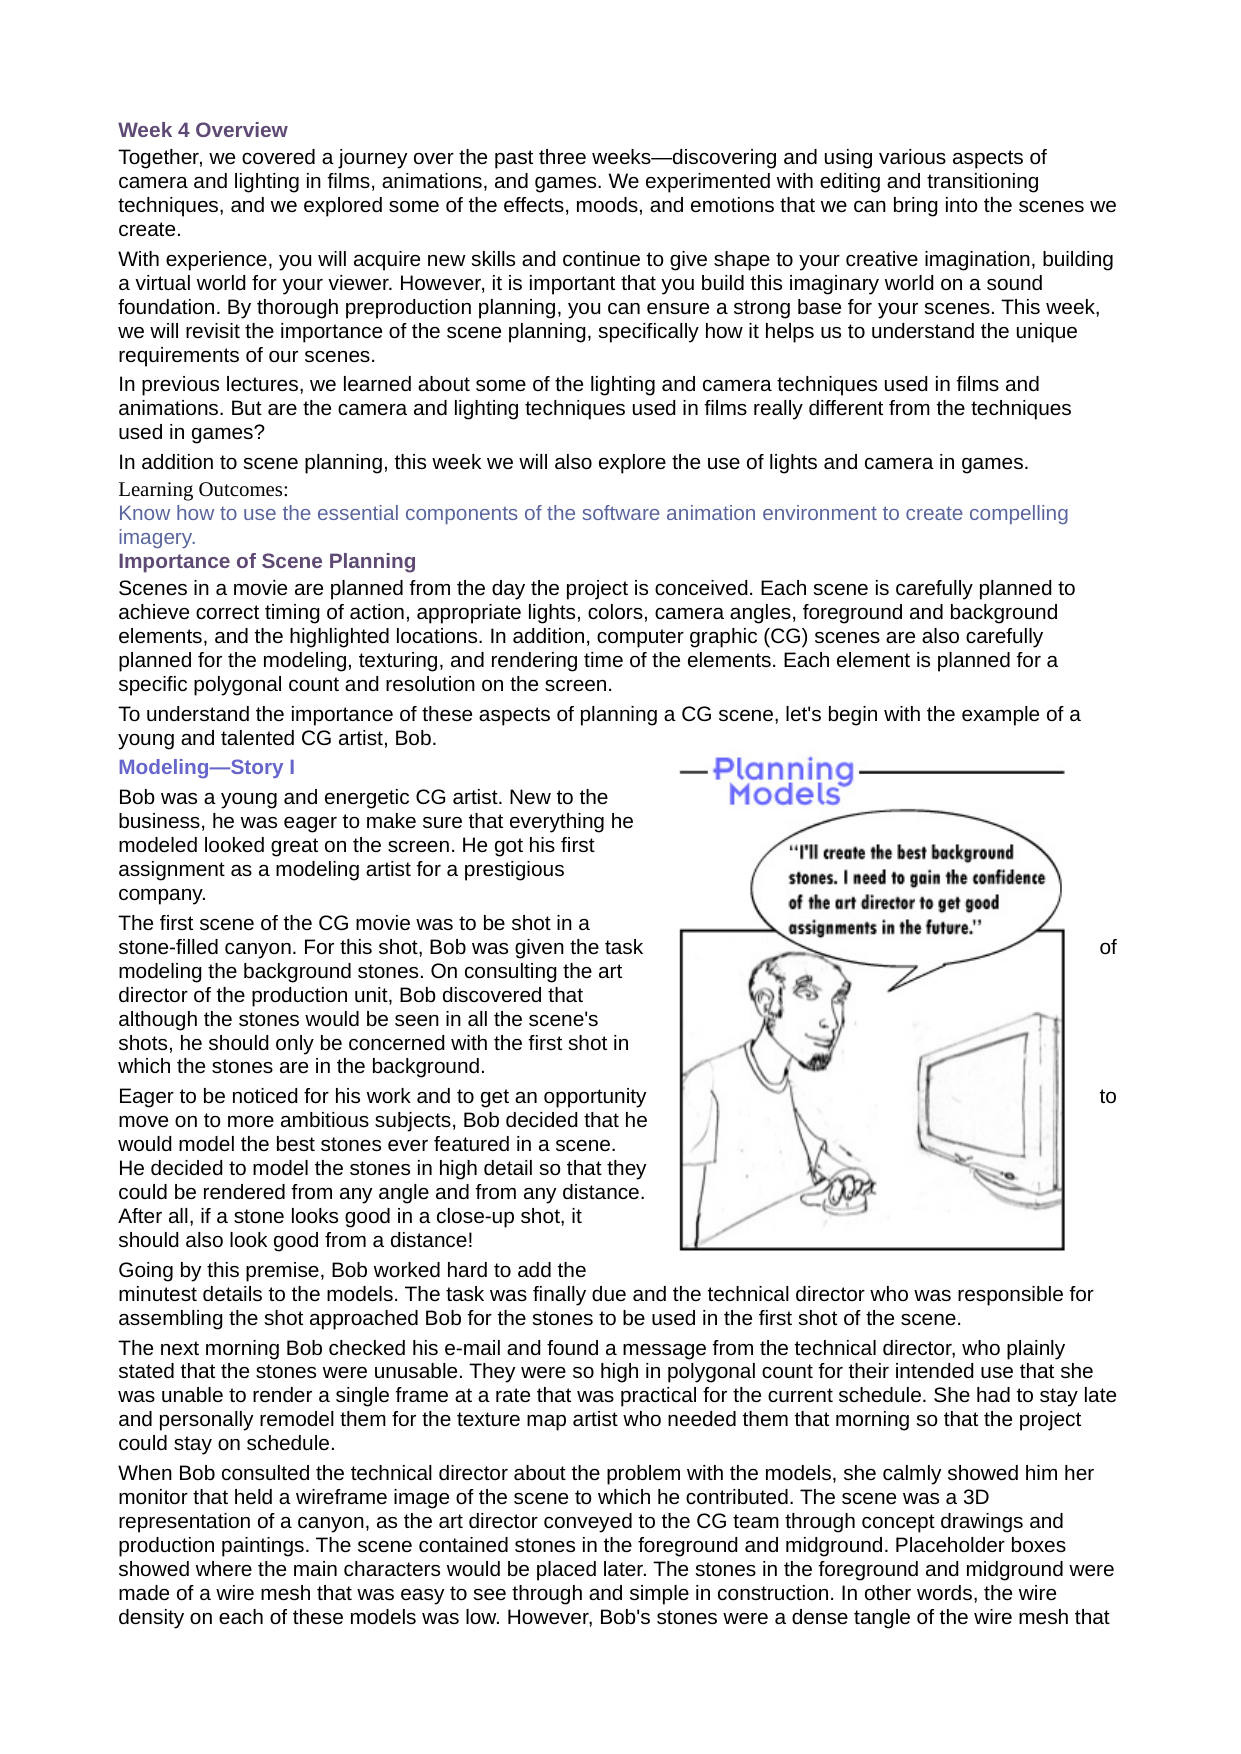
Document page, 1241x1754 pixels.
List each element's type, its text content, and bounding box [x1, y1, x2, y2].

text Importance of Scene Planning [118, 549, 1122, 573]
text In addition to scene planning, this week we will also explore the use of lights and camera in games. [118, 450, 1122, 474]
text Bob was a young and energetic CG artist. New to the business, he was eager to make sure that everything he modeled looked great on the screen. He got his first assignment as a modeling artist for a prestigious company. [118, 785, 667, 905]
text [1081, 755, 1122, 779]
text When Bob consulted the technical director about the problem with the models, she calmly showed him her monitor that held a wireframe image of the scene to which he contributed. The scene was a 3D representation of a canyon, as the art director conveyed to the CG team through concept drawings and production paintings. The scene contained stones in the foreground and midground. Placeholder boxes showed where the main characters would be placed later. The stones in the foreground and midground were made of a wire mesh that was easy to see through and simple in construction. In other words, the wire density on each of these models was low. However, Bob's stones were a dense tangle of the wire mesh that [118, 1461, 1122, 1629]
text Eager to be noticed for his work and to get an opportunity to move on to more ambitious subjects, Bob decided that he would model the best stones ever featured in a scene. He decided to model the stones in high detail so that they could be rendered from any angle and from any distance. After all, if a stone looks good in a close-up shot, it should also look good from a distance! [118, 1084, 667, 1252]
text Know how to use the essential components of the software animation environment to create compelling imagery. [118, 501, 1122, 549]
picture [667, 749, 1081, 1261]
text To understand the importance of these aspects of planning a CG scene, let's begin with the example of a young and talented CG artist, Bob. [118, 701, 1122, 749]
text The first scene of the CG movie was to be shot in a stone-filled canyon. For this shot, Bob was given the task of modeling the background stones. On consulting the art director of the production unit, Bob discovered that although the stones would be seen in all the scene's shots, he should only be concerned with the first shot in which the stones are in the background. [118, 911, 667, 1078]
text Modeling—Story I [118, 755, 667, 779]
text Scenes in a movie are planned from the day the project is conceived. Each scene is carefully planned to achieve correct timing of action, appropriate lights, colors, camera angles, foreground and background elements, and the highlighted locations. In addition, computer graphic (CG) scenes are also carefully planned for the modeling, texturing, and rendering time of the elements. Each element is planned for a specific polygonal count and resolution on the screen. [118, 576, 1122, 696]
text Together, we covered a journey over the past three weeks—discovering and using various aspects of camera and lighting in films, animations, and games. We experimented with editing and transitioning techniques, and we explored some of the effects, moods, and emotions that we can bring into the scenes we create. [118, 145, 1122, 241]
text [1081, 785, 1122, 905]
text Week 4 Overview [118, 118, 1122, 142]
text Going by this premise, Bob worked hard to add the minutest details to the models. The task was finally due and the technical director who was responsible for assembling the shot approached Bob for the stones to be used in the first shot of the scene. [118, 1258, 1122, 1329]
text The next morning Bob checked his e-mail and found a message from the technical director, who plainly stated that the stones were unusable. They were so high in polygonal count for their intended use that she was unable to render a single frame at a rate that was practical for the current schedule. She had to stay late and personally remodel them for the texture map artist who needed them that morning so that the project could stay on schedule. [118, 1335, 1122, 1455]
text In previous lectures, we learned about some of the lighting and camera techniques used in films and animations. But are the camera and lighting techniques used in films really different from the techniques used in games? [118, 372, 1122, 444]
text Learning Outcomes: [118, 477, 1122, 501]
text With experience, you will acquire new skills and continue to give shape to your creative imagination, building a virtual world for your viewer. However, it is important that you build this imaginary world on a sound foundation. By thorough preproduction planning, you can ensure a strong base for your scenes. This week, we will revisit the importance of the scene planning, specifically how it helps us to understand the unique requirements of our scenes. [118, 247, 1122, 366]
